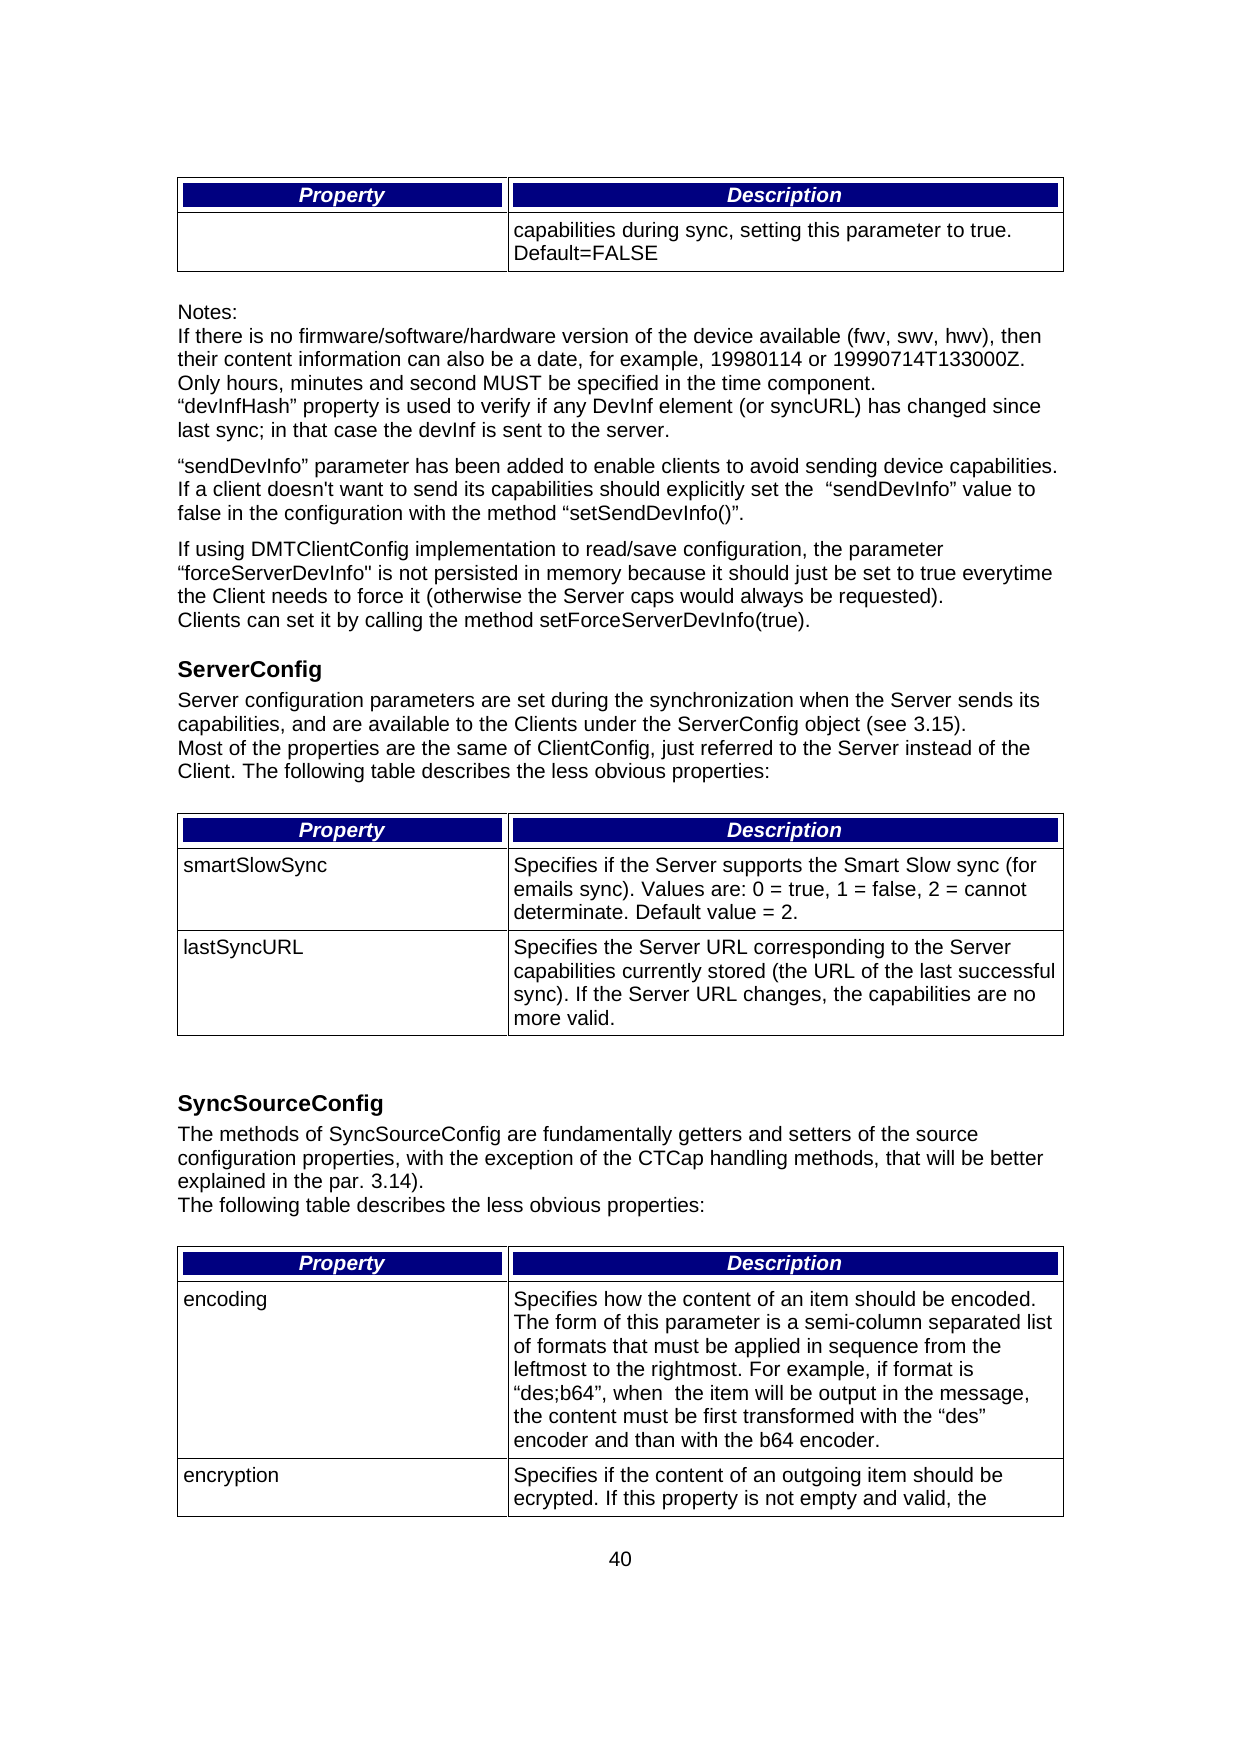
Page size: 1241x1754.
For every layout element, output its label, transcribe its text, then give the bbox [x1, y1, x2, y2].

table_header Property [178, 814, 507, 848]
text The following table describes the less obvious properties: [177, 1193, 1063, 1217]
text “sendDevInfo” parameter has been added to enable clients to avoid sending device capabilities. If a client doesn't want to send its capabilities should explicitly set the “sendDevInfo” value to false in the configuration with the method “setSendDevInfo()”. [177, 454, 1063, 525]
table_cell encoding [178, 1282, 507, 1458]
subtitle ServerConfig [177, 657, 1063, 683]
text Server configuration parameters are set during the synchronization when the Server sends its capabilities, and are available to the Clients under the ServerConfig object (see 3.15). [177, 689, 1063, 736]
table_cell [178, 213, 507, 271]
table_cell encryption [178, 1459, 507, 1516]
text Notes: If there is no firmware/software/hardware version of the device available (fwv, swv, hwv), then their content information can also be a date, for example, 19980114 or 19990714T133000Z. Only hours, minutes and second MUST be specified in the time component. “devInfHash” property is used to verify if any DevInf element (or syncURL) has changed since last sync; in that case the devInf is sent to the server. [177, 301, 1063, 442]
table_cell Specifies the Server URL corresponding to the Server capabilities currently stored (the URL of the last successful sync). If the Server URL changes, the capabilities are no more valid. [509, 931, 1063, 1035]
table_header Property [178, 178, 507, 212]
subtitle SyncSourceConfig [177, 1090, 1063, 1116]
table_header Description [509, 1247, 1063, 1281]
table_cell Specifies how the content of an item should be encoded. The form of this parameter is a semi-column separated list of formats that must be applied in sequence from the leftmost to the rightmost. For example, if format is “des;b64”, when the item will be output in the message, the content must be first transformed with the “des” encoder and than with the b64 encoder. [509, 1282, 1063, 1458]
text If using DMTClientConfig implementation to read/save configuration, the parameter “forceServerDevInfo" is not persisted in memory because it should just be set to true everytime the Client needs to force it (otherwise the Server caps would always be requested). Clients can set it by calling the method setForceServerDevInfo(true). [177, 537, 1063, 632]
table_header Property [178, 1247, 507, 1281]
table_header Description [509, 814, 1063, 848]
table_cell smartSlowSync [178, 849, 507, 930]
text The methods of SyncSourceConfig are fundamentally getters and setters of the source configuration properties, with the exception of the CTCap handling methods, that will be better explained in the par. 3.14). [177, 1122, 1063, 1193]
table_header Description [509, 178, 1063, 212]
table_cell lastSyncURL [178, 931, 507, 1035]
table_cell Specifies if the content of an outgoing item should be ecrypted. If this property is not empty and valid, the [509, 1459, 1063, 1516]
table_cell capabilities during sync, setting this parameter to true. Default=FALSE [509, 213, 1063, 271]
table_cell Specifies if the Server supports the Smart Slow sync (for emails sync). Values are: 0 = true, 1 = false, 2 = cannot determinate. Default value = 2. [509, 849, 1063, 930]
text Most of the properties are the same of ClientConfig, just referred to the Server instead of the Client. The following table describes the less obvious properties: [177, 736, 1063, 783]
